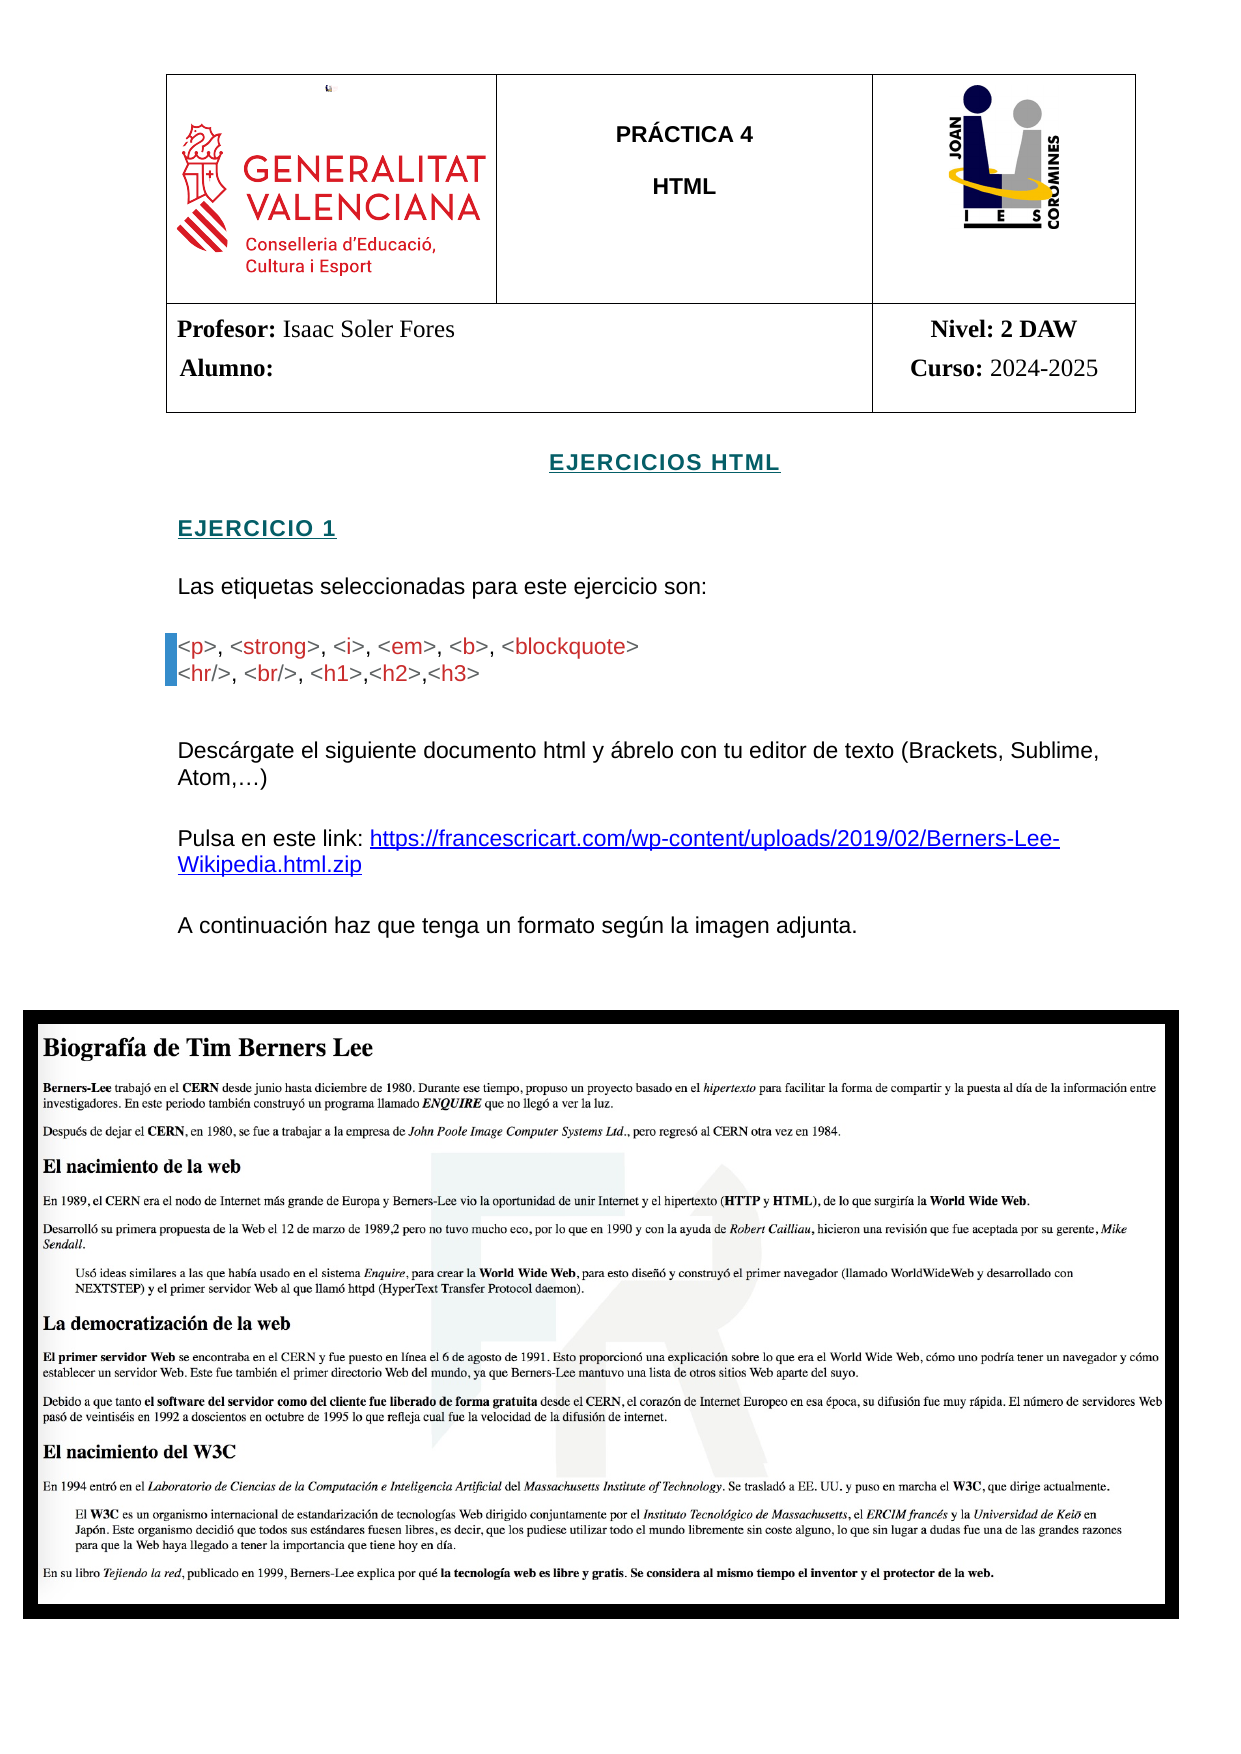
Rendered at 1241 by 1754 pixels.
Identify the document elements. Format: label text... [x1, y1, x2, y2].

text Las etiquetas seleccionadas para este ejercicio son: [177, 573, 1151, 599]
text <hr/>, <br/>, <h1>,<h2>,<h3> [177, 660, 1151, 686]
subtitle Ejercicio 1 [177, 507, 1151, 541]
text A continuación haz que tenga un formato según la imagen adjunta. [177, 912, 1151, 938]
text <p>, <strong>, <i>, <em>, <b>, <blockquote> [177, 633, 1151, 660]
picture [176, 123, 486, 276]
picture [38, 1024, 1165, 1604]
picture [325, 85, 338, 92]
subtitle EJERCICIOS HTML [177, 441, 1151, 476]
picture [948, 85, 1059, 229]
text Pulsa en este link: https://francescricart.com/wp-content/uploads/2019/02/Berners-Lee-Wikipedia.html.zip [177, 824, 1151, 877]
text Descárgate el siguiente documento html y ábrelo con tu editor de texto (Brackets, Sublime, Atom,…) [177, 737, 1151, 790]
